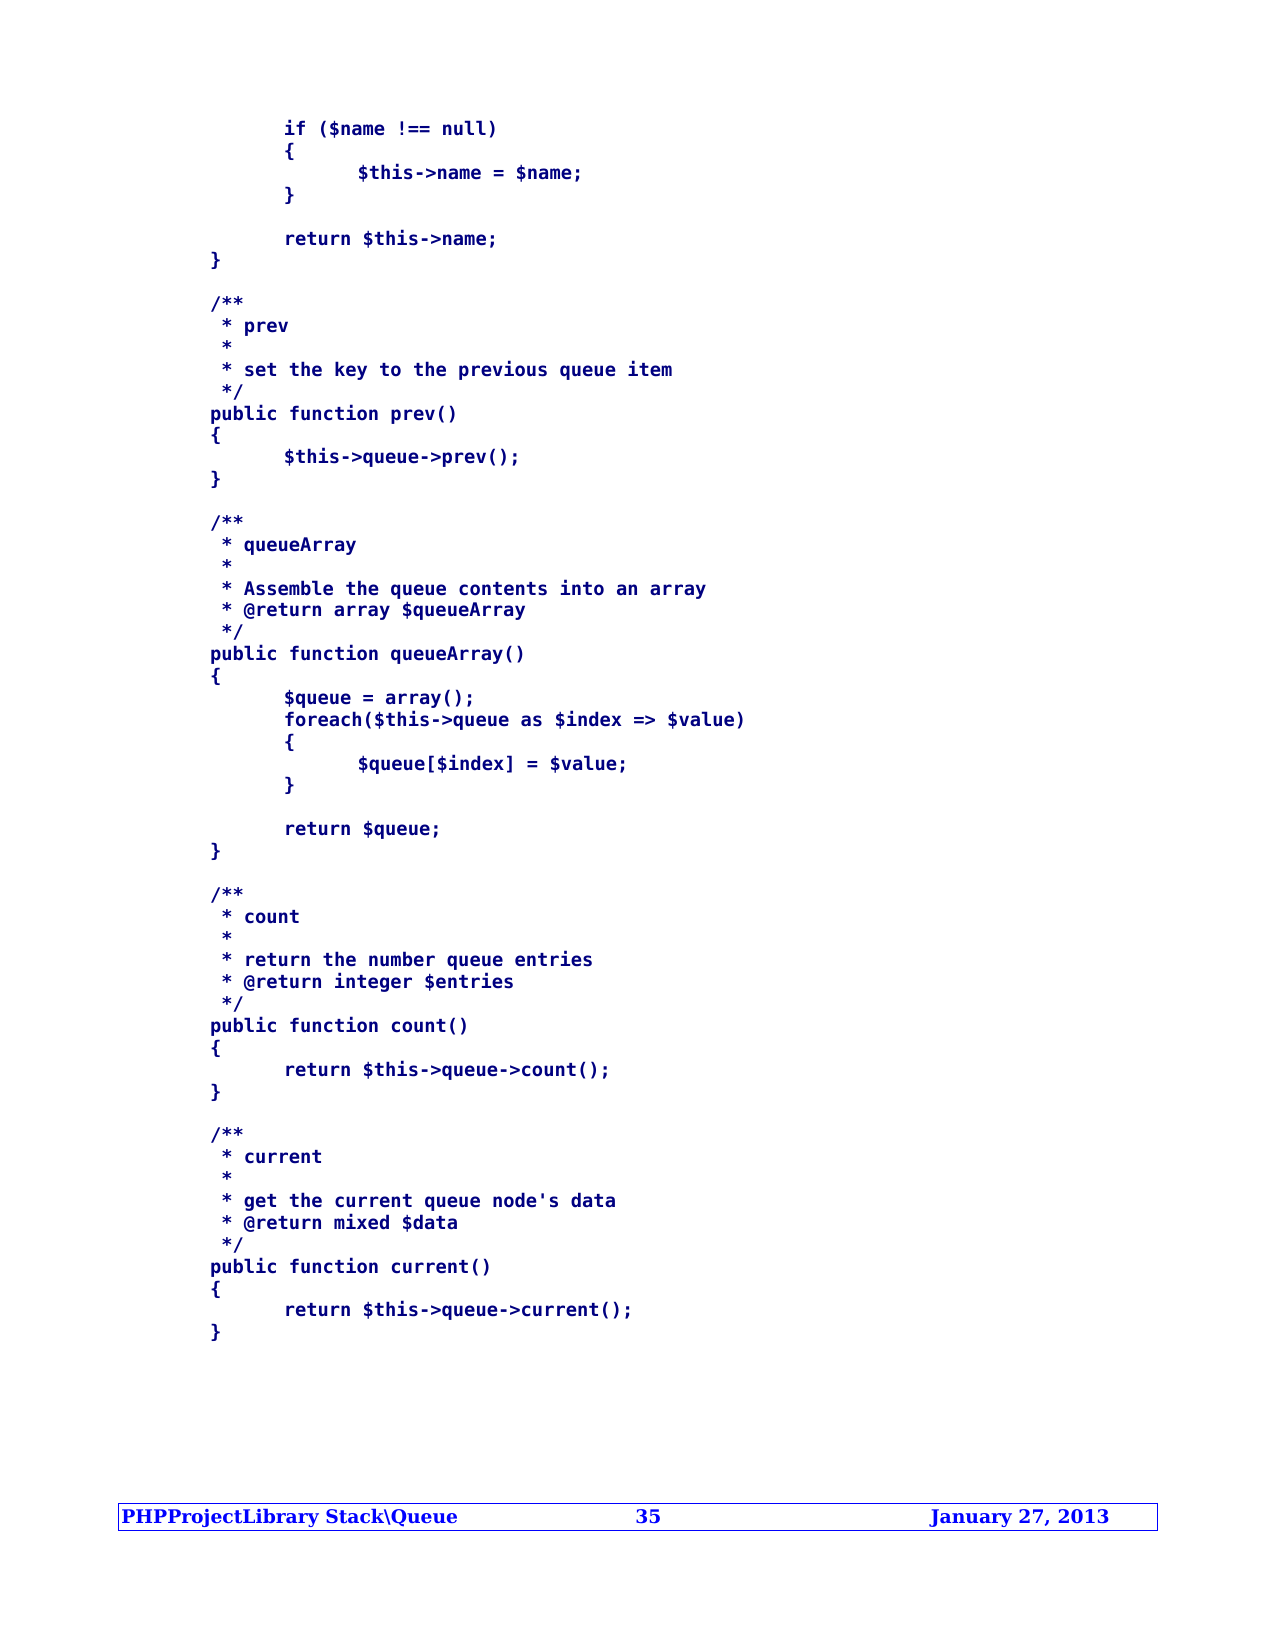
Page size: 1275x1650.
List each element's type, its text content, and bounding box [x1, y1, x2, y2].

list } [136, 249, 1157, 271]
list * prev [136, 315, 1157, 337]
list { [136, 424, 1157, 446]
list * count [136, 906, 1157, 927]
list { [136, 140, 1157, 162]
list } [136, 774, 1157, 796]
list $queue = array(); [136, 687, 1157, 709]
list } [136, 840, 1157, 862]
list return $queue; [136, 818, 1157, 840]
list * return the number queue entries [136, 949, 1157, 971]
list { [136, 731, 1157, 752]
list } [136, 468, 1157, 490]
list public function current() [136, 1256, 1157, 1277]
list /** [136, 293, 1157, 315]
list */ [136, 621, 1157, 643]
list return $this->queue->count(); [136, 1059, 1157, 1081]
list foreach($this->queue as $index => $value) [136, 709, 1157, 731]
list * [136, 337, 1157, 359]
list $queue[$index] = $value; [136, 752, 1157, 774]
list public function queueArray() [136, 643, 1157, 665]
list * current [136, 1146, 1157, 1168]
list * get the current queue node's data [136, 1190, 1157, 1212]
list * Assemble the queue contents into an array [136, 577, 1157, 599]
list * [136, 927, 1157, 949]
list } [136, 1321, 1157, 1343]
list $this->name = $name; [136, 162, 1157, 184]
list */ [136, 993, 1157, 1015]
list * @return mixed $data [136, 1212, 1157, 1234]
list * [136, 1168, 1157, 1190]
list public function count() [136, 1015, 1157, 1037]
list * [136, 556, 1157, 577]
list { [136, 665, 1157, 687]
list * set the key to the previous queue item [136, 359, 1157, 381]
list public function prev() [136, 402, 1157, 424]
list return $this->name; [136, 227, 1157, 249]
list $this->queue->prev(); [136, 446, 1157, 468]
list /** [136, 512, 1157, 534]
list * queueArray [136, 534, 1157, 556]
list if ($name !== null) [136, 118, 1157, 140]
list { [136, 1037, 1157, 1059]
list */ [136, 1234, 1157, 1256]
list { [136, 1277, 1157, 1299]
list */ [136, 381, 1157, 402]
list /** [136, 1124, 1157, 1146]
list * @return integer $entries [136, 971, 1157, 993]
list } [136, 1081, 1157, 1102]
list /** [136, 884, 1157, 906]
list return $this->queue->current(); [136, 1299, 1157, 1321]
list * @return array $queueArray [136, 599, 1157, 621]
list } [136, 184, 1157, 206]
